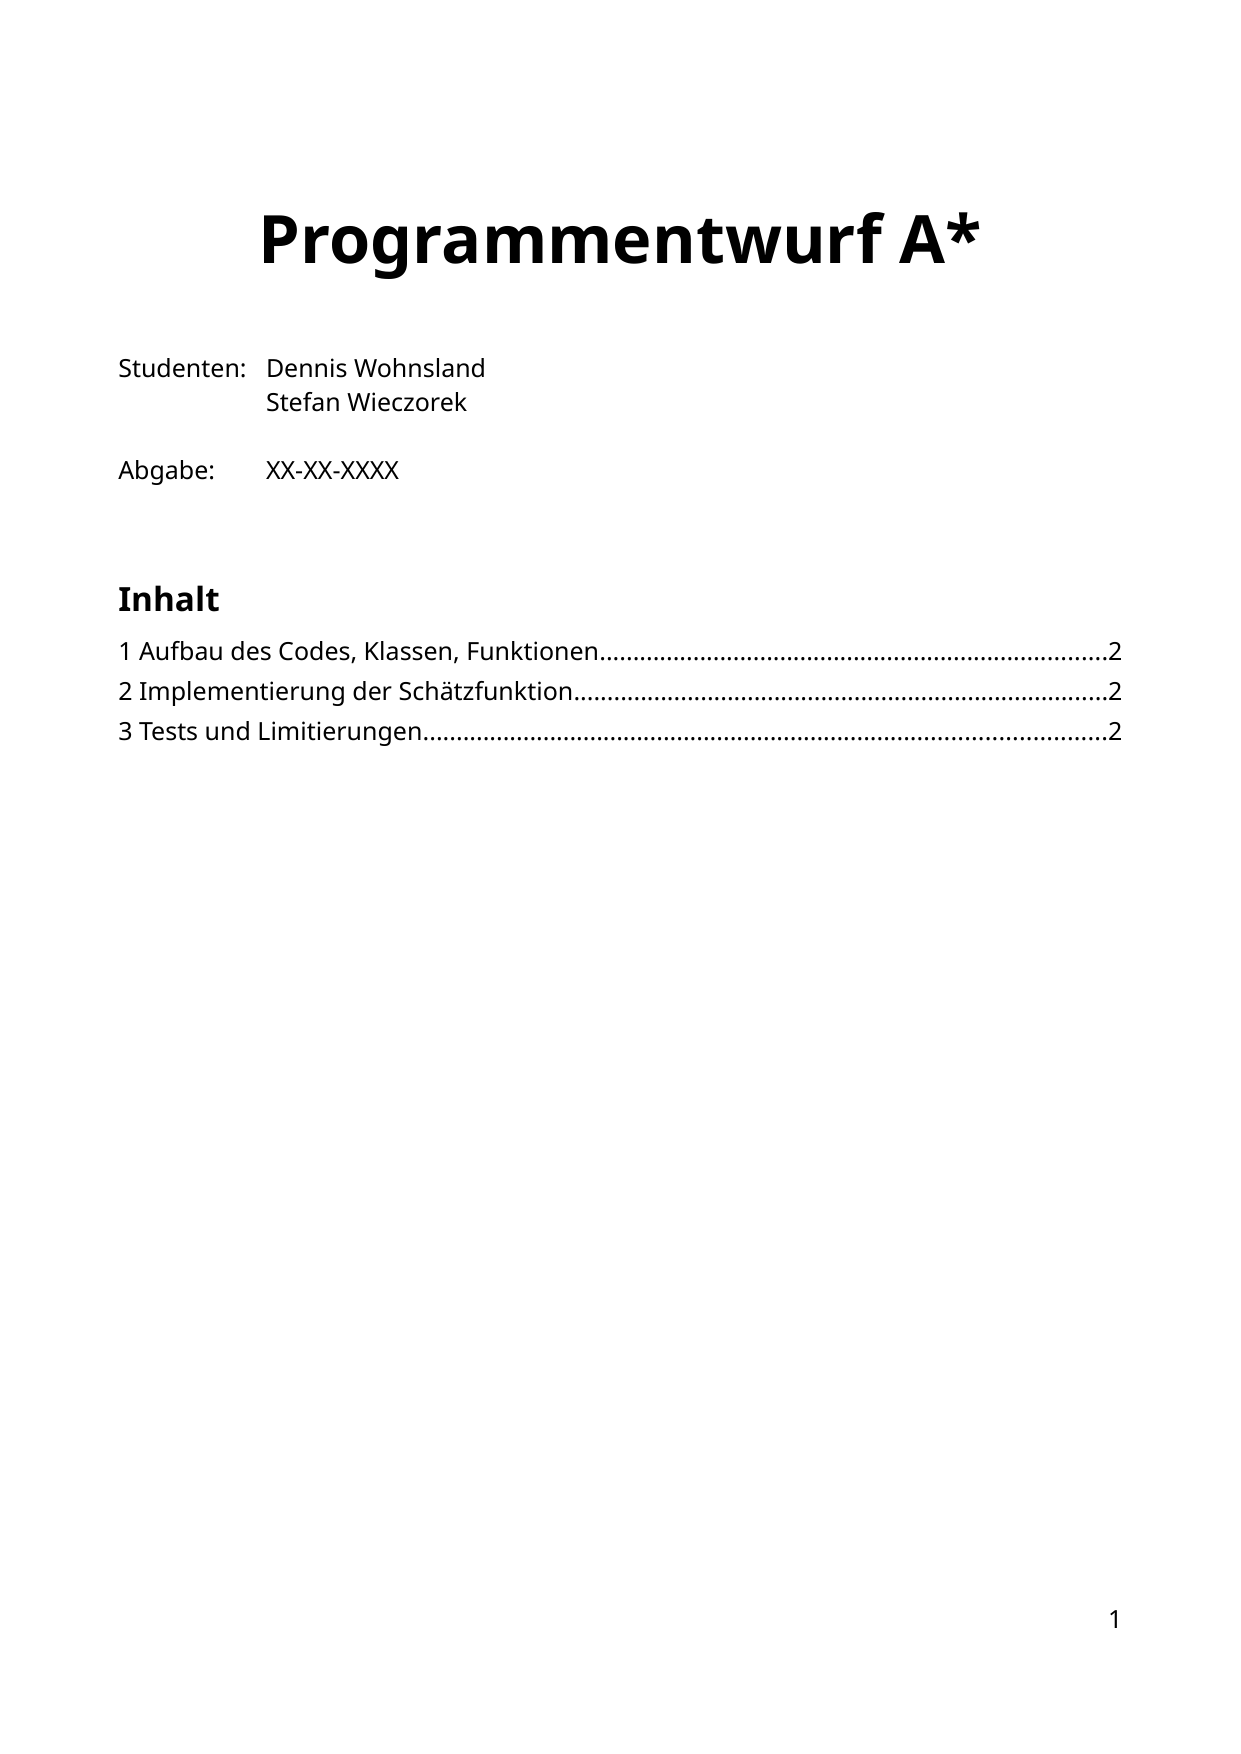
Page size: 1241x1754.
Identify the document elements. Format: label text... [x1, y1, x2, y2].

text Studenten: Dennis Wohnsland [118, 351, 1122, 385]
text 2 Implementierung der Schätzfunktion 2 [118, 673, 1122, 707]
text Abgabe: XX-XX-XXXX [118, 453, 1122, 487]
text 1 Aufbau des Codes, Klassen, Funktionen 2 [118, 633, 1122, 667]
subtitle Inhalt [118, 575, 1122, 621]
text Stefan Wieczorek [118, 385, 1122, 419]
text 3 Tests und Limitierungen 2 [118, 713, 1122, 747]
text Programmentwurf A* [118, 192, 1122, 283]
